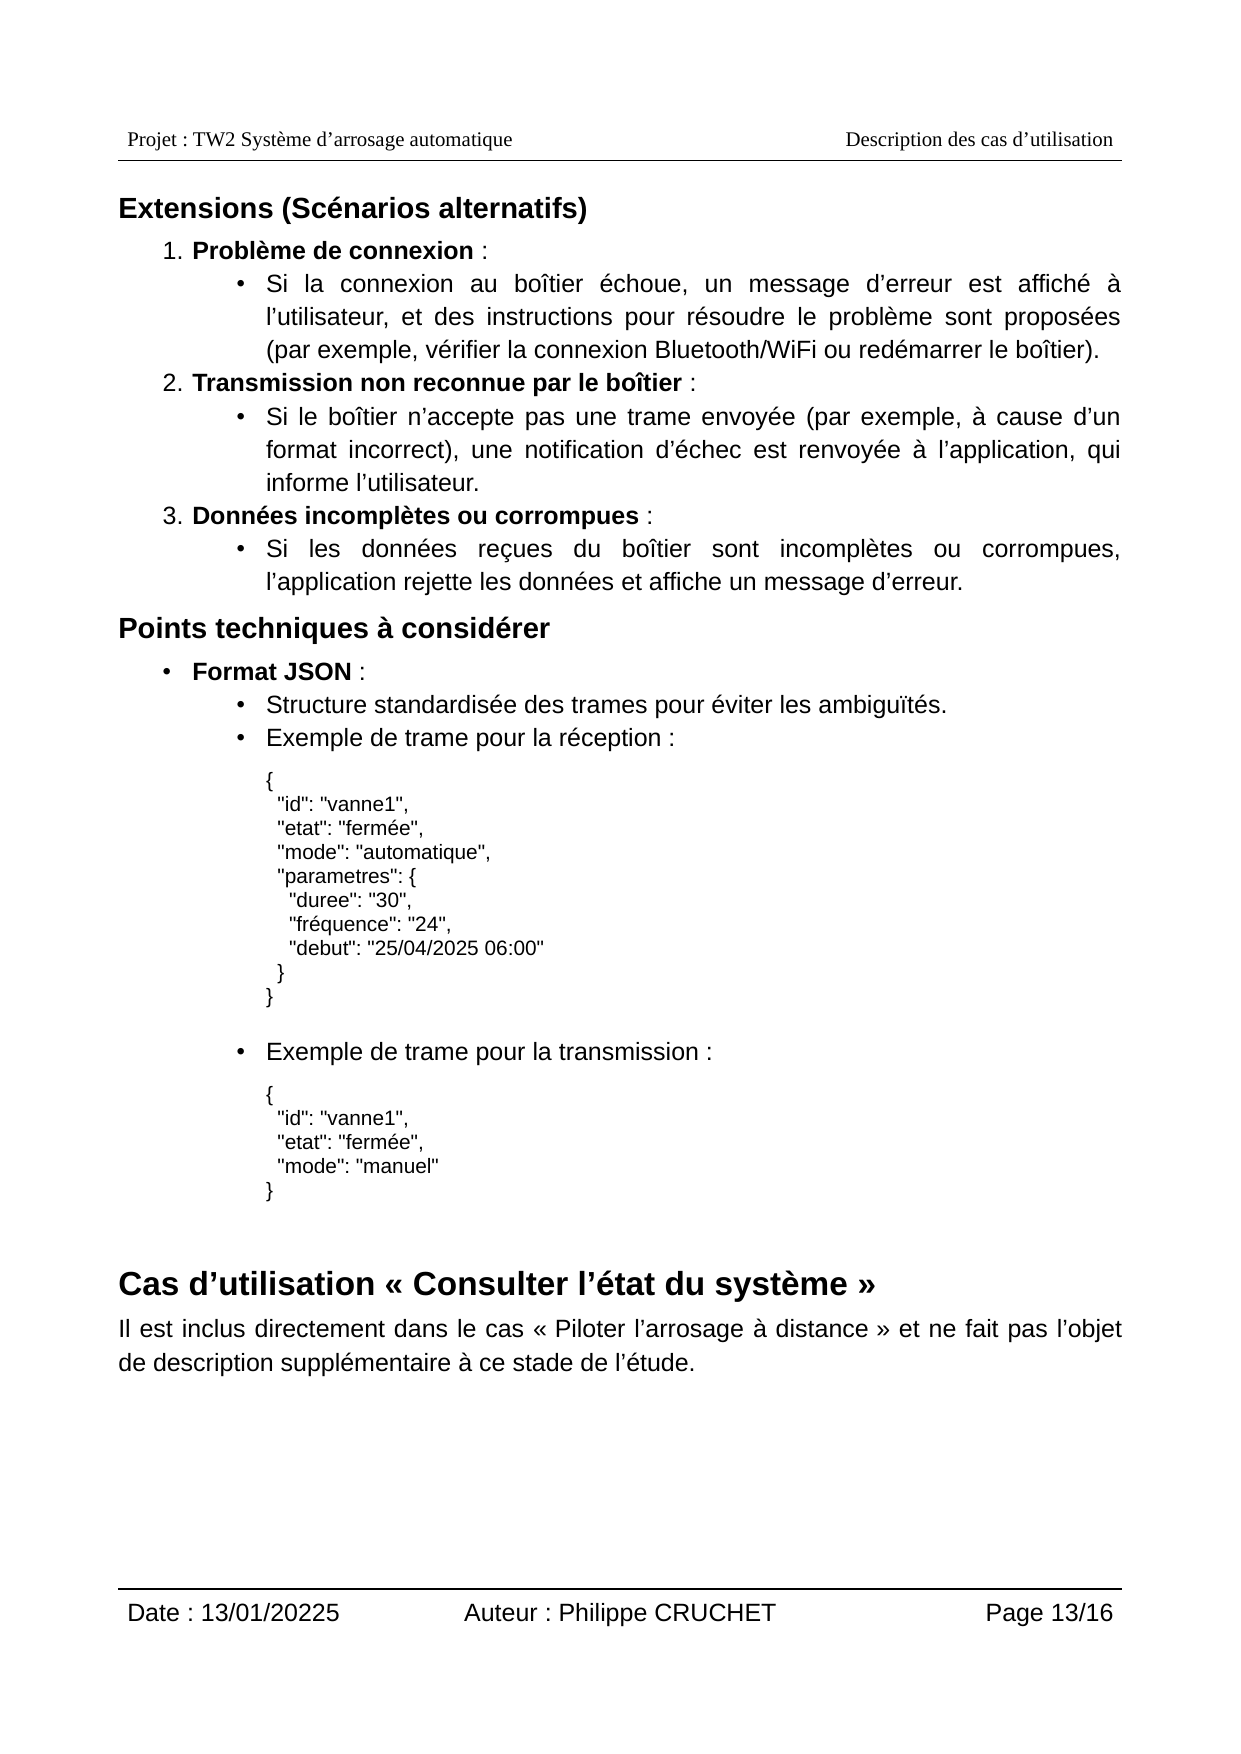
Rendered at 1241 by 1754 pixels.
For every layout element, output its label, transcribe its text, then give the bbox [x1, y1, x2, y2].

list Format JSON : [162, 657, 1122, 686]
list "id": "vanne1", [236, 792, 1122, 816]
list } [236, 960, 1122, 984]
list Exemple de trame pour la transmission : [236, 1037, 1122, 1066]
list Données incomplètes ou corrompues : [162, 501, 1122, 529]
subtitle Points techniques à considérer [118, 612, 1122, 645]
list "duree": "30", [236, 888, 1122, 912]
list "fréquence": "24", [236, 912, 1122, 936]
list "mode": "automatique", [236, 840, 1122, 864]
subtitle Extensions (Scénarios alternatifs) [118, 191, 1122, 224]
list "etat": "fermée", [236, 1130, 1122, 1154]
list "etat": "fermée", [236, 816, 1122, 840]
list } [236, 984, 1122, 1008]
list Problème de connexion : [162, 236, 1122, 265]
list } [236, 1178, 1122, 1202]
subtitle Cas d’utilisation « Consulter l’état du système » [118, 1264, 1122, 1303]
list Si le boîtier n’accepte pas une trame envoyée (par exemple, à cause d’un format incorrect), une notification d’échec est renvoyée à l’application, qui informe l’utilisateur. [236, 401, 1122, 496]
list Si les données reçues du boîtier sont incomplètes ou corrompues, l’application rejette les données et affiche un message d’erreur. [236, 534, 1122, 596]
text "debut": "25/04/2025 06:00" [266, 936, 1122, 960]
list Si la connexion au boîtier échoue, un message d’erreur est affiché à l’utilisateur, et des instructions pour résoudre le problème sont proposées (par exemple, vérifier la connexion Bluetooth/WiFi ou redémarrer le boîtier). [236, 269, 1122, 364]
list "id": "vanne1", [236, 1106, 1122, 1130]
list { [236, 768, 1122, 792]
text Il est inclus directement dans le cas « Piloter l’arrosage à distance » et ne fait pas l’objet de description supplémentaire à ce stade de l’étude. [118, 1314, 1122, 1376]
list Exemple de trame pour la réception : [236, 723, 1122, 752]
list "mode": "manuel" [236, 1154, 1122, 1178]
list Transmission non reconnue par le boîtier : [162, 368, 1122, 397]
list "parametres": { [236, 864, 1122, 888]
list { [236, 1082, 1122, 1106]
list Structure standardisée des trames pour éviter les ambiguïtés. [236, 690, 1122, 719]
